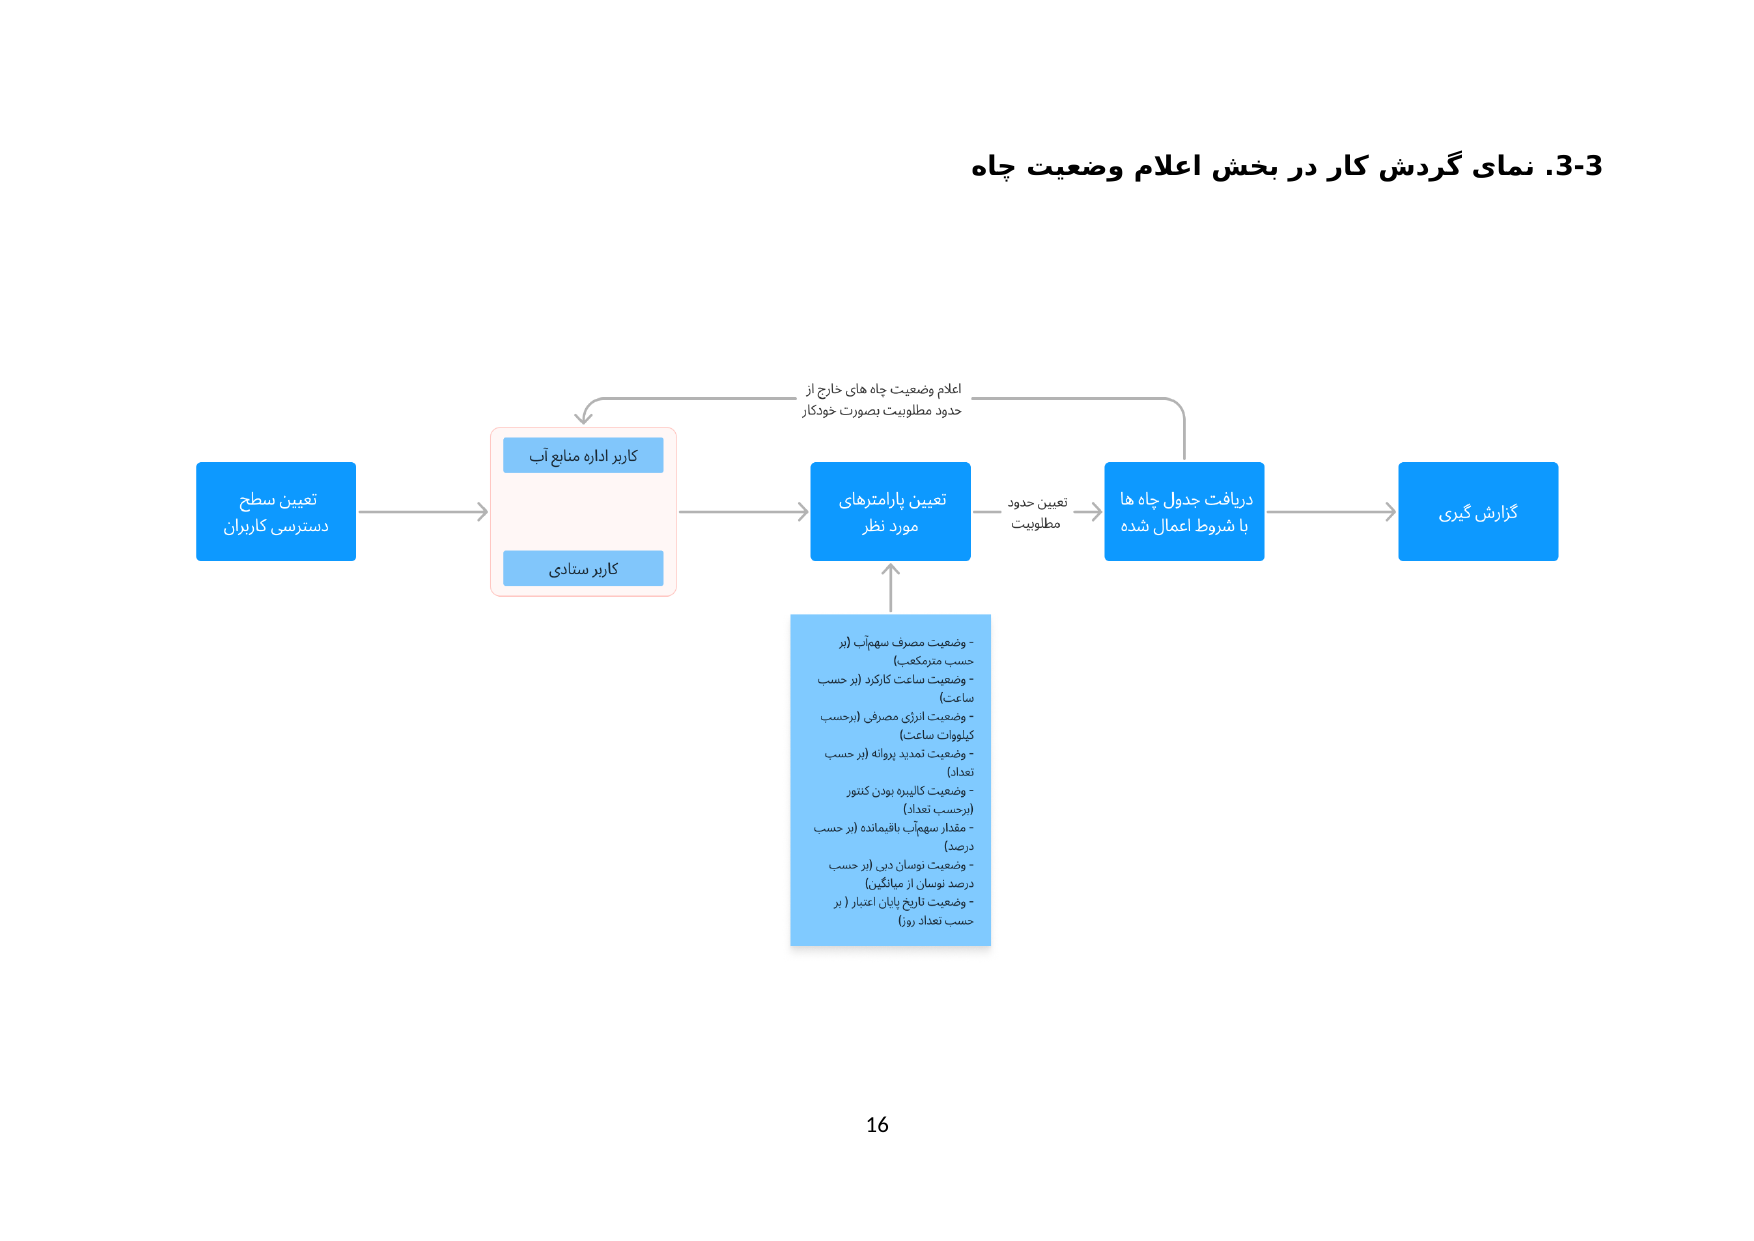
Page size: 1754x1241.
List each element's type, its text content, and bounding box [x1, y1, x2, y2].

text 3-3. نمای گردش کار در بخش اعلام وضعیت چاه [150, 150, 1604, 182]
picture [129, 257, 1665, 1075]
